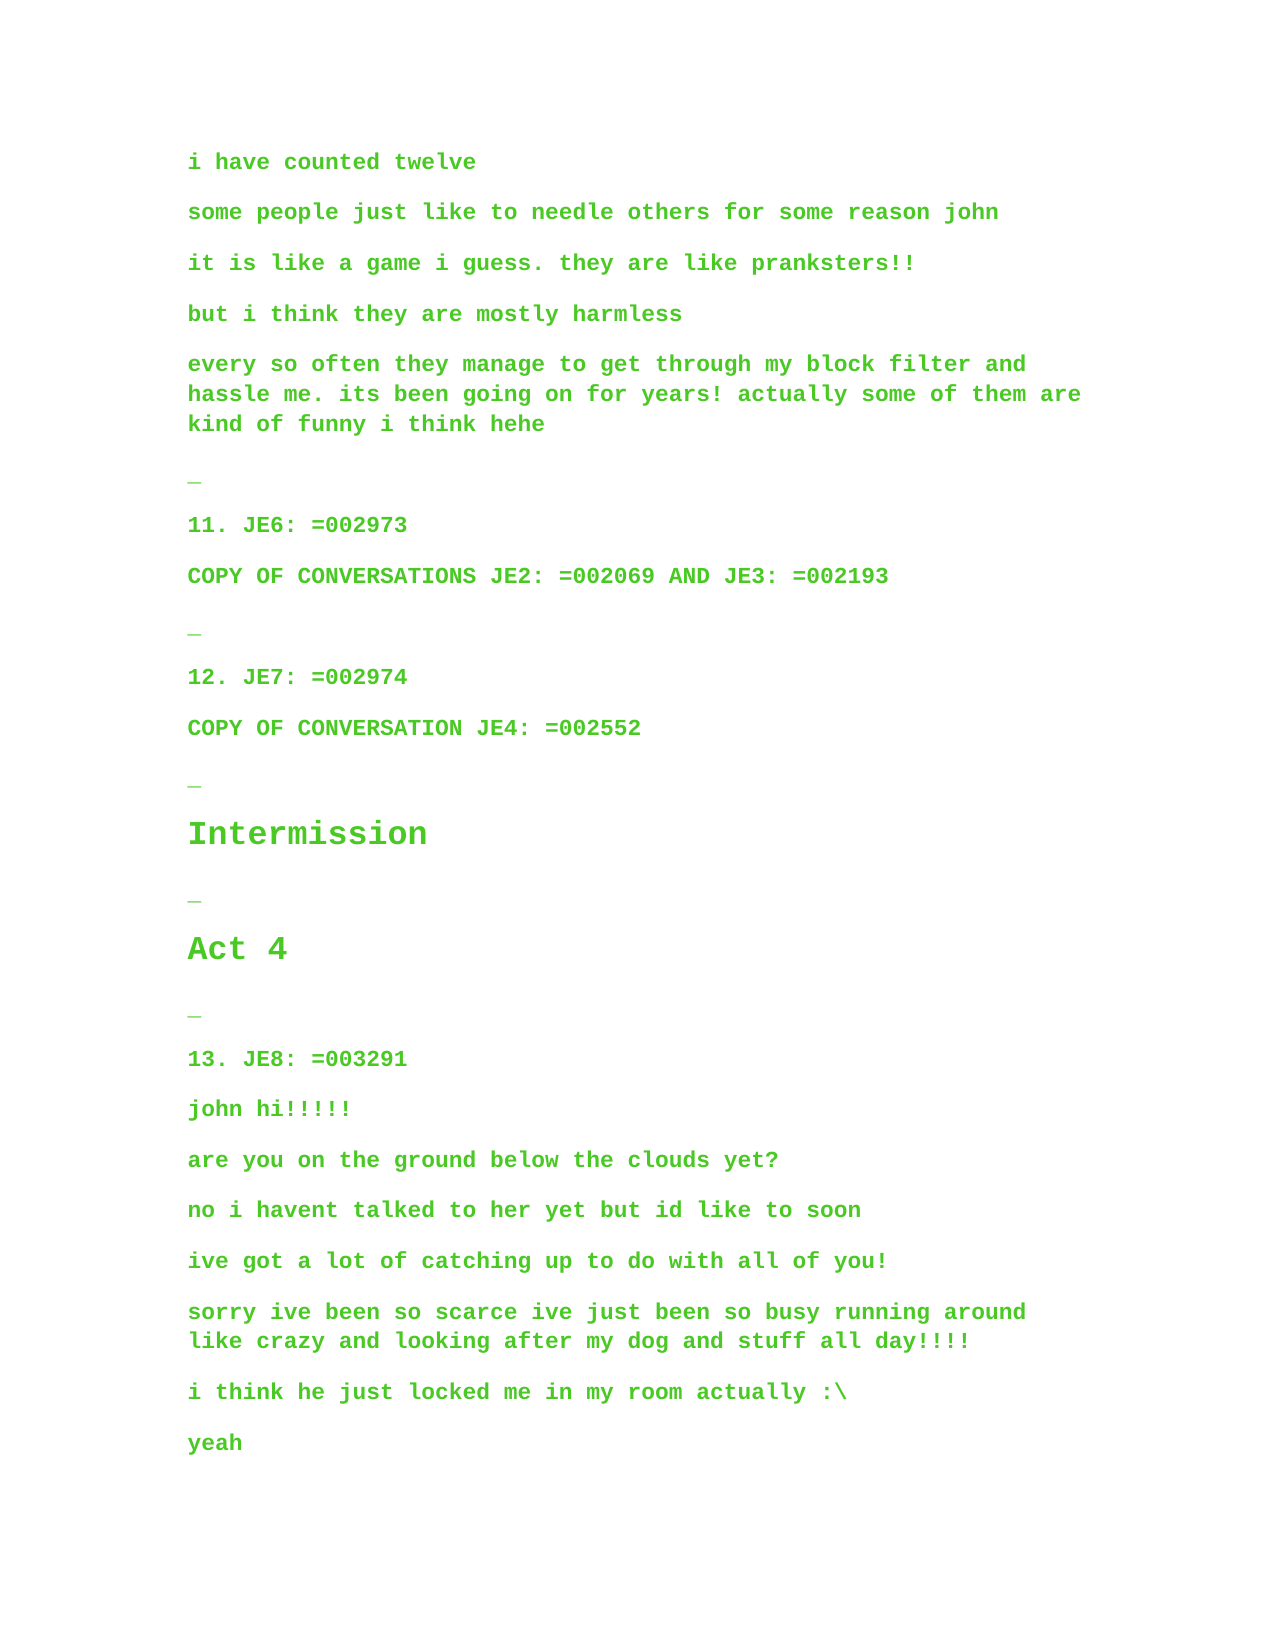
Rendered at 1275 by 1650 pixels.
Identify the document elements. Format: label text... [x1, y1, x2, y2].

text _ [187, 766, 1087, 792]
text every so often they manage to get through my block filter and hassle me. its been going on for years! actually some of them are kind of funny i think hehe [187, 352, 1087, 438]
text sorry ive been so scarce ive just been so busy running around like crazy and looking after my dog and stuff all day!!!! [187, 1300, 1087, 1356]
text 12. JE7: =002974 [187, 665, 1087, 691]
text COPY OF CONVERSATIONS JE2: =002069 AND JE3: =002193 [187, 564, 1087, 590]
text _ [187, 614, 1087, 641]
text no i havent talked to her yet but id like to soon [187, 1199, 1087, 1225]
text Intermission [187, 817, 1087, 855]
text john hi!!!!! [187, 1097, 1087, 1123]
text i think he just locked me in my room actually :\ [187, 1380, 1087, 1406]
text Act 4 [187, 932, 1087, 970]
text 11. JE6: =002973 [187, 513, 1087, 539]
text are you on the ground below the clouds yet? [187, 1148, 1087, 1174]
text COPY OF CONVERSATION JE4: =002552 [187, 716, 1087, 742]
text _ [187, 881, 1087, 907]
text ive got a lot of catching up to do with all of you! [187, 1249, 1087, 1275]
text it is like a game i guess. they are like pranksters!! [187, 251, 1087, 277]
text i have counted twelve [187, 150, 1087, 176]
text _ [187, 996, 1087, 1022]
text _ [187, 463, 1087, 489]
text some people just like to needle others for some reason john [187, 201, 1087, 227]
text yeah [187, 1431, 1087, 1457]
text 13. JE8: =003291 [187, 1047, 1087, 1073]
text but i think they are mostly harmless [187, 302, 1087, 328]
